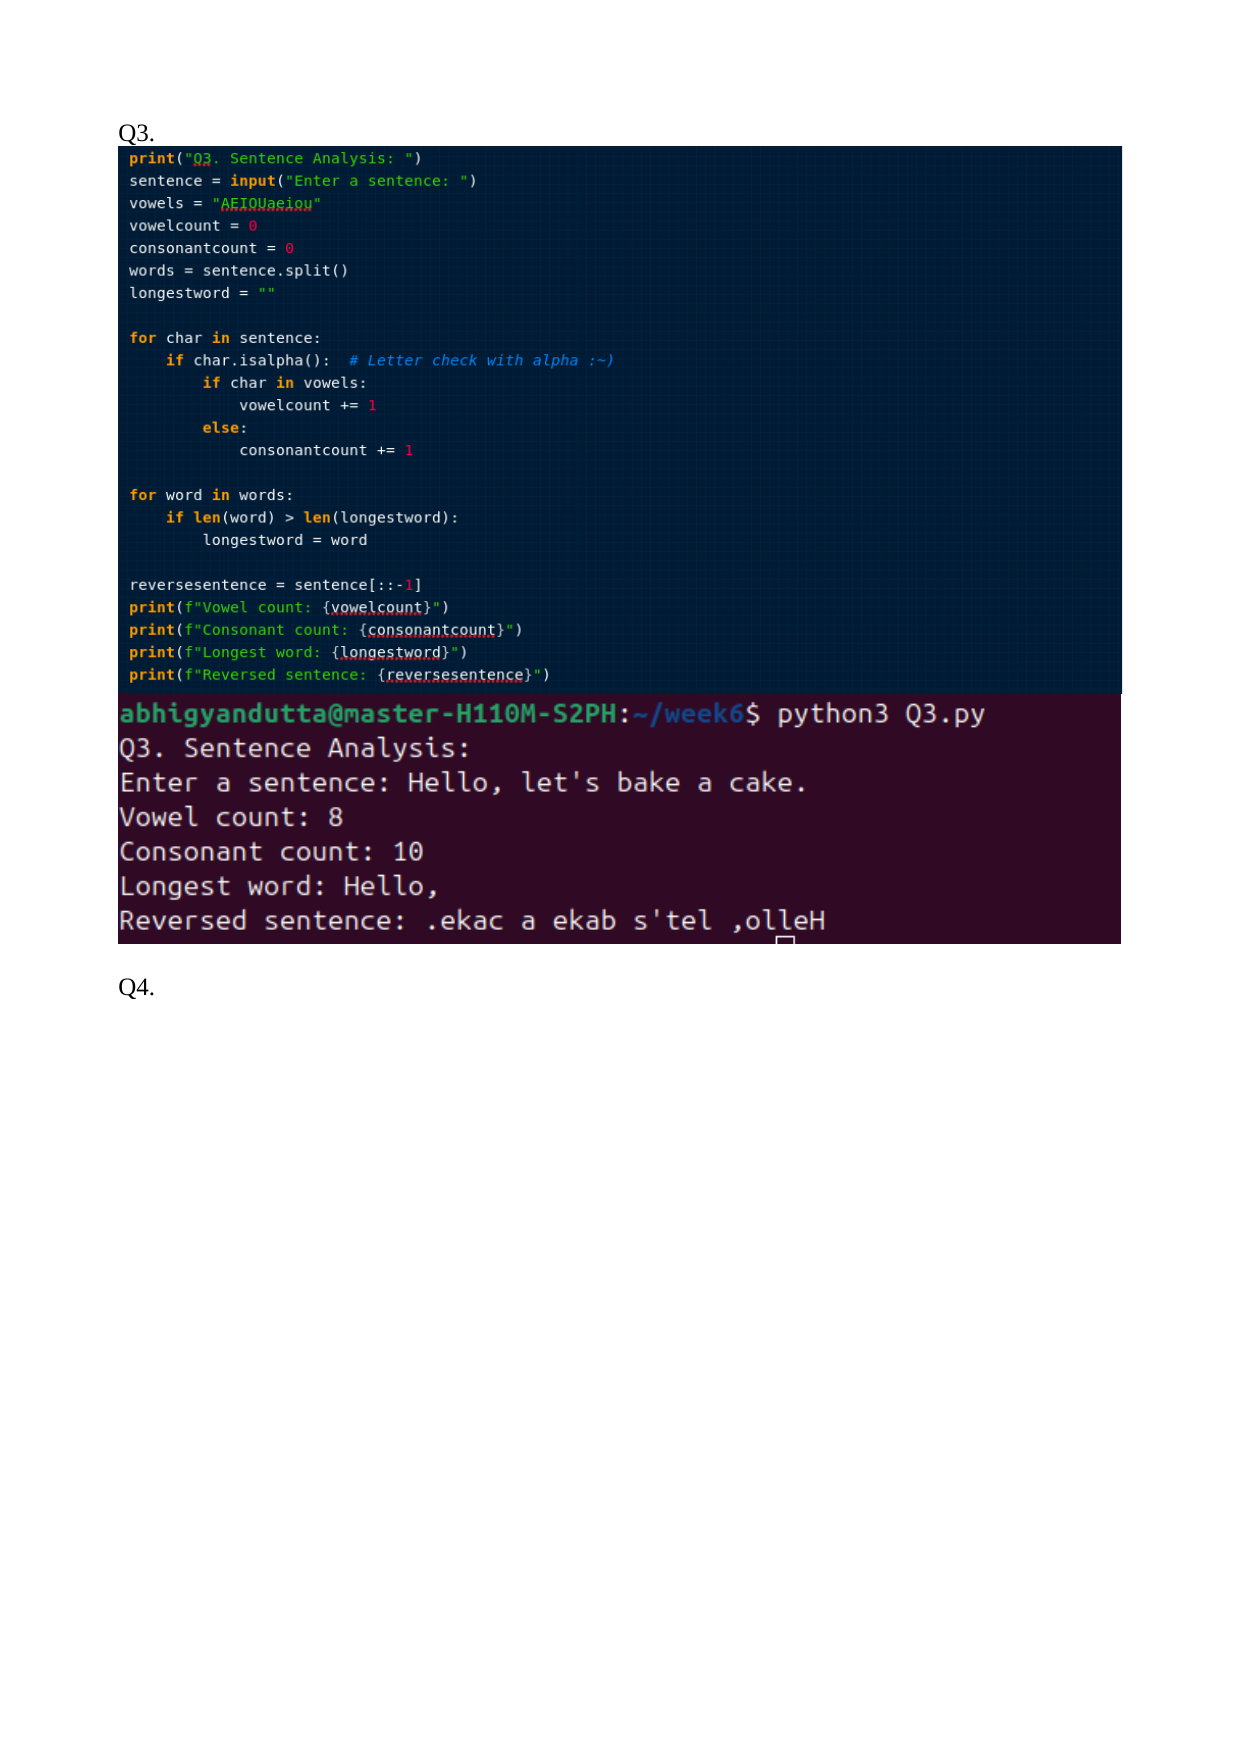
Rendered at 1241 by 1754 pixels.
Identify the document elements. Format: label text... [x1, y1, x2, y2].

text Q3. [118, 118, 1122, 146]
text Q4. [118, 972, 1122, 1001]
picture [118, 146, 1123, 944]
